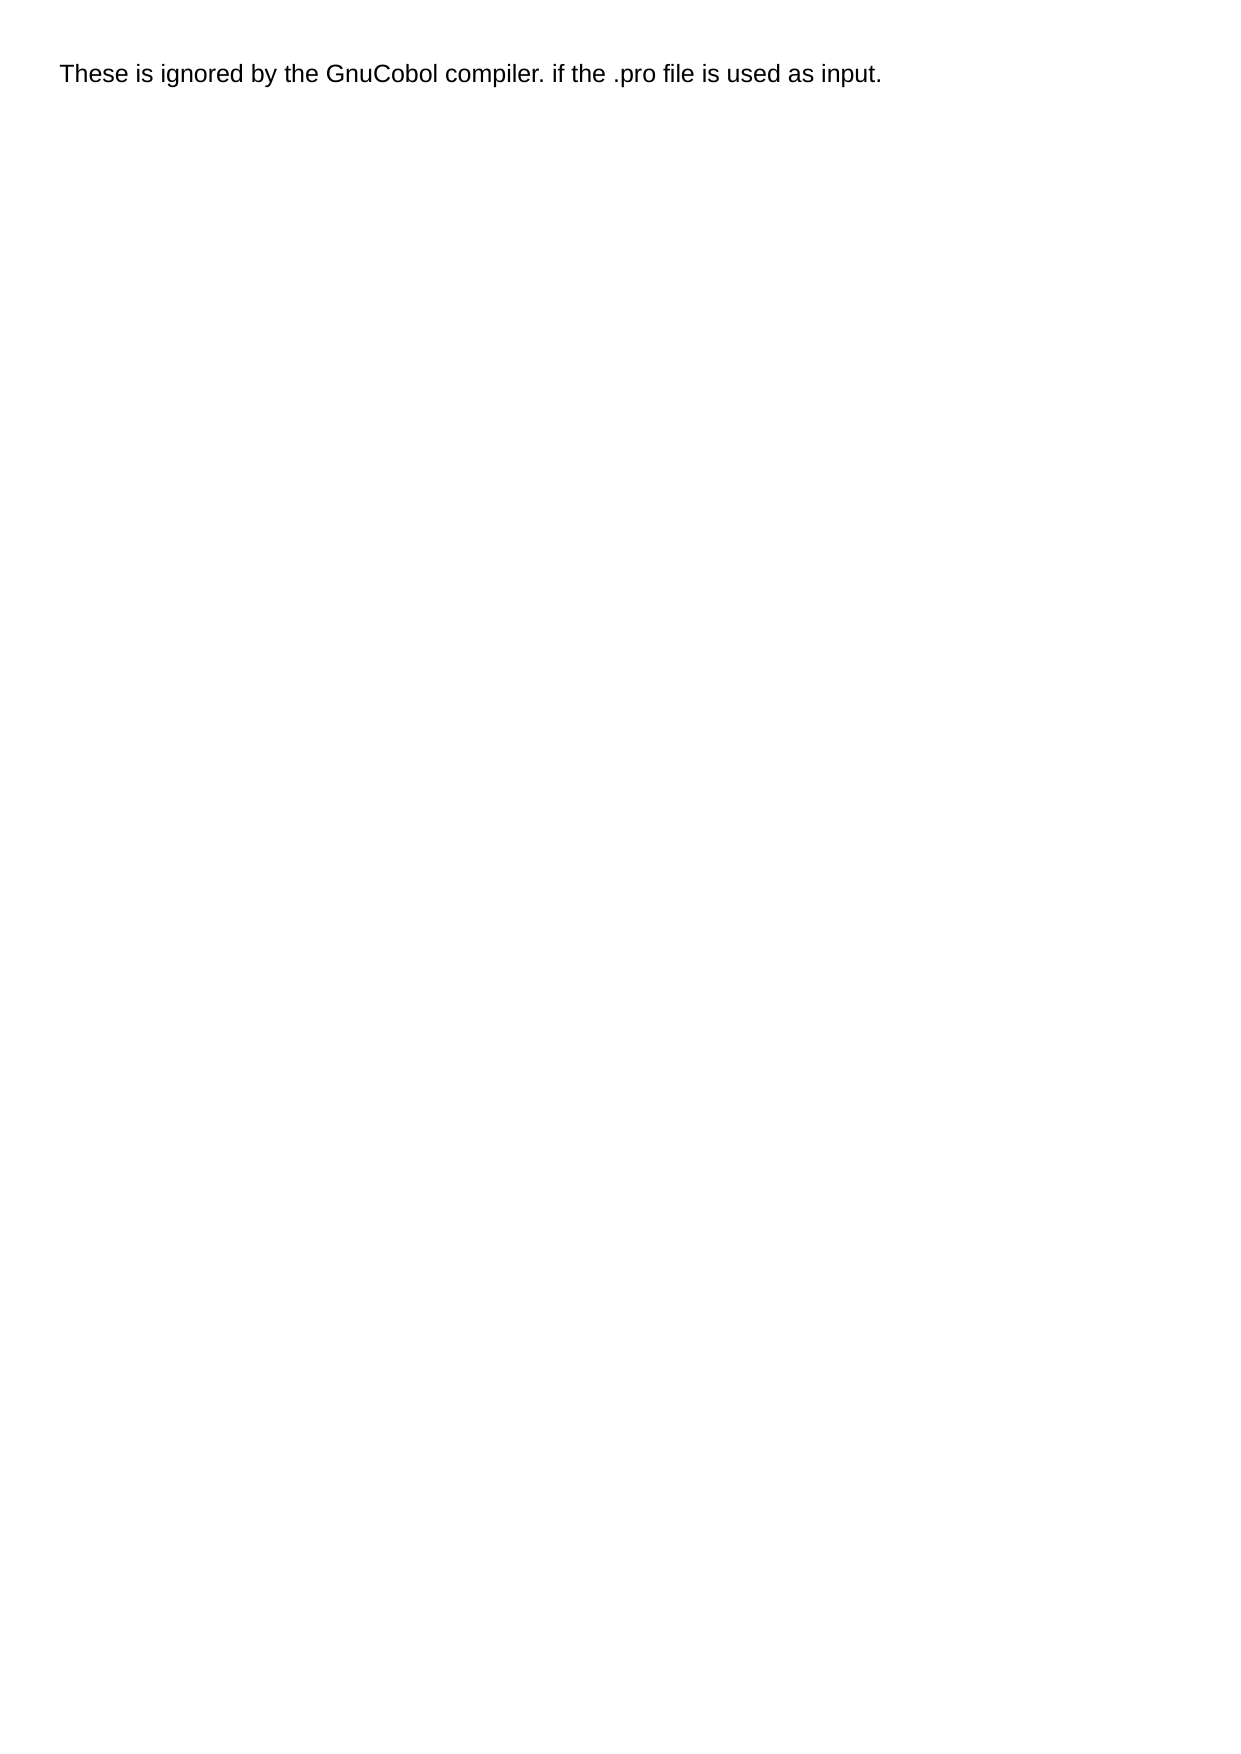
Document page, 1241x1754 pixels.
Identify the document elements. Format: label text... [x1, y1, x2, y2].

text These is ignored by the GnuCobol compiler. if the .pro file is used as input. [59, 59, 1181, 88]
